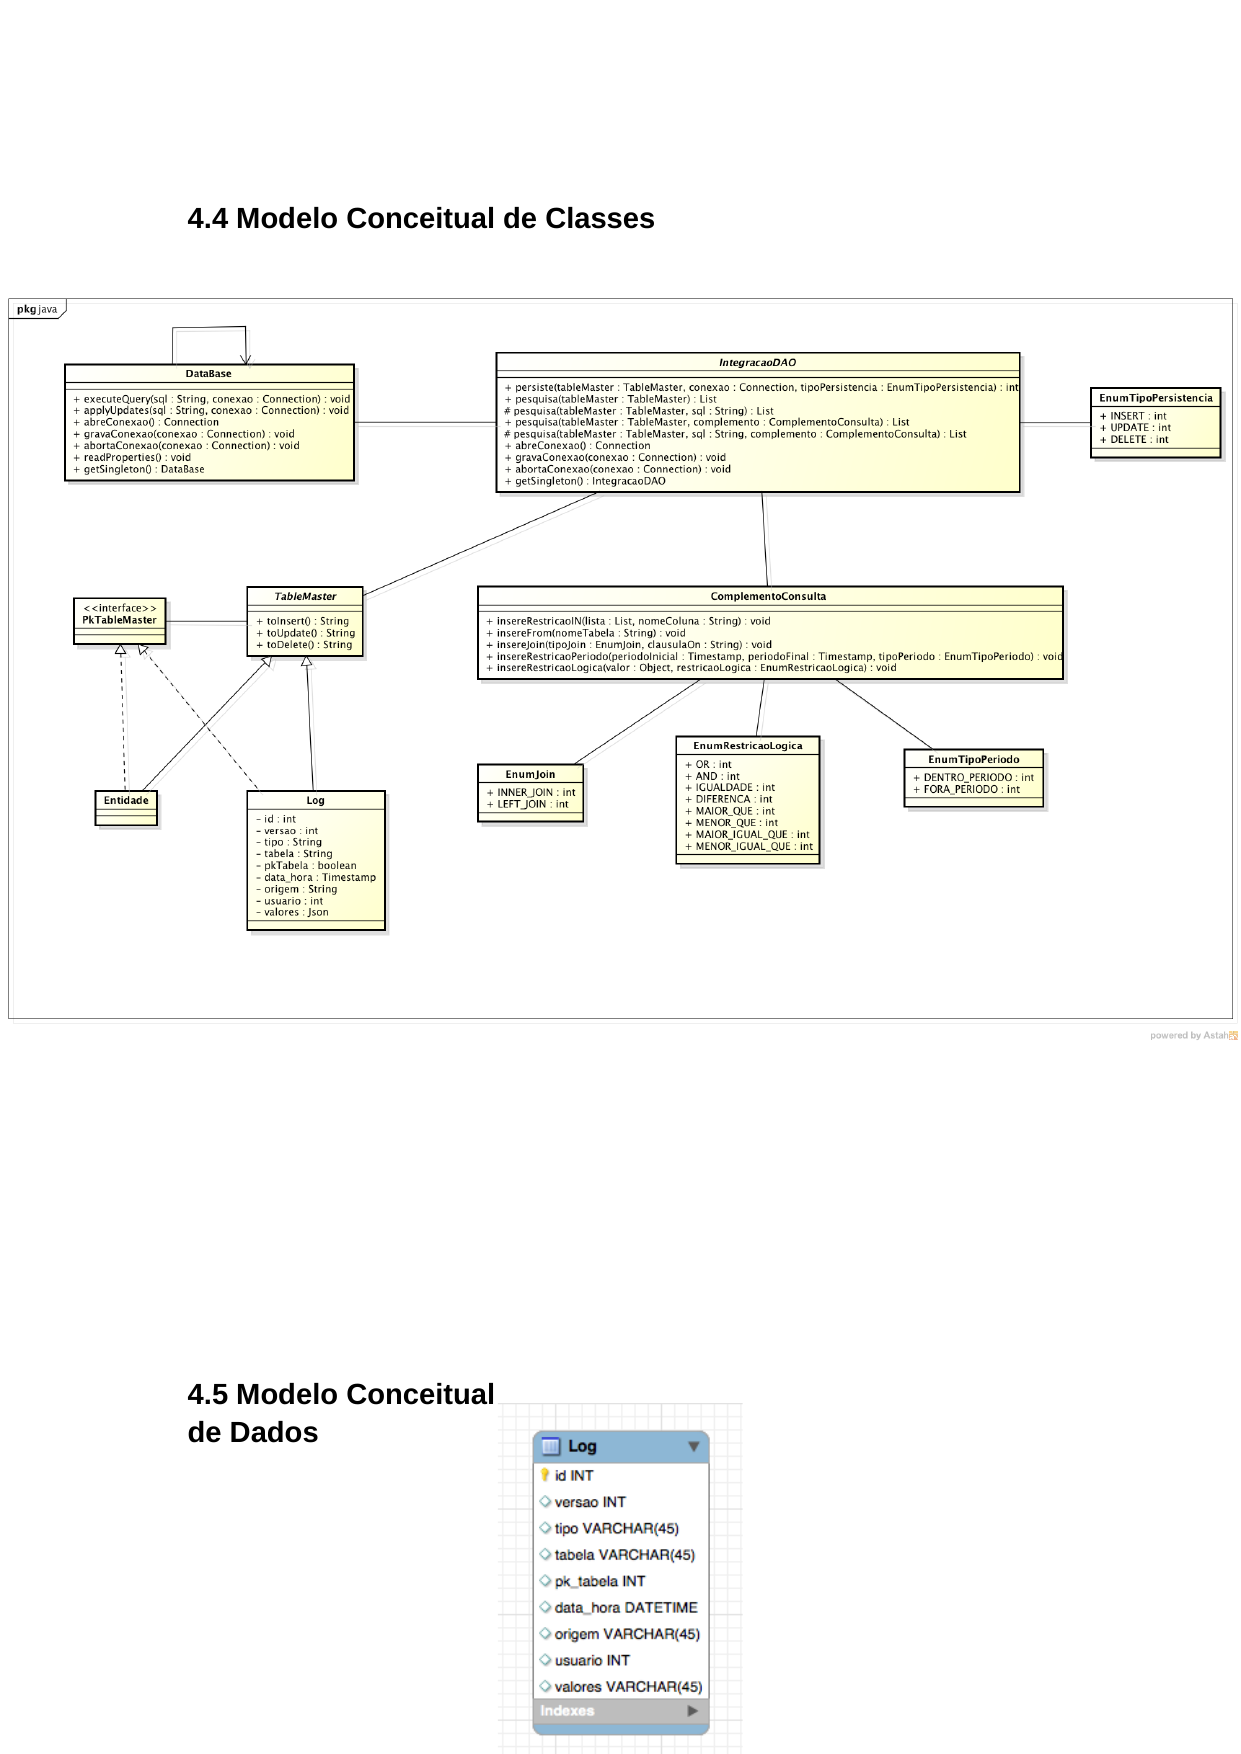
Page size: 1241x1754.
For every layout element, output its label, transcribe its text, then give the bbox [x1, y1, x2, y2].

picture [0, 290, 1241, 1043]
picture [497, 1403, 743, 1754]
subtitle 4.5 Modelo Conceitual de Dados [187, 1377, 1053, 1449]
subtitle 4.4 Modelo Conceitual de Classes [187, 201, 1053, 234]
